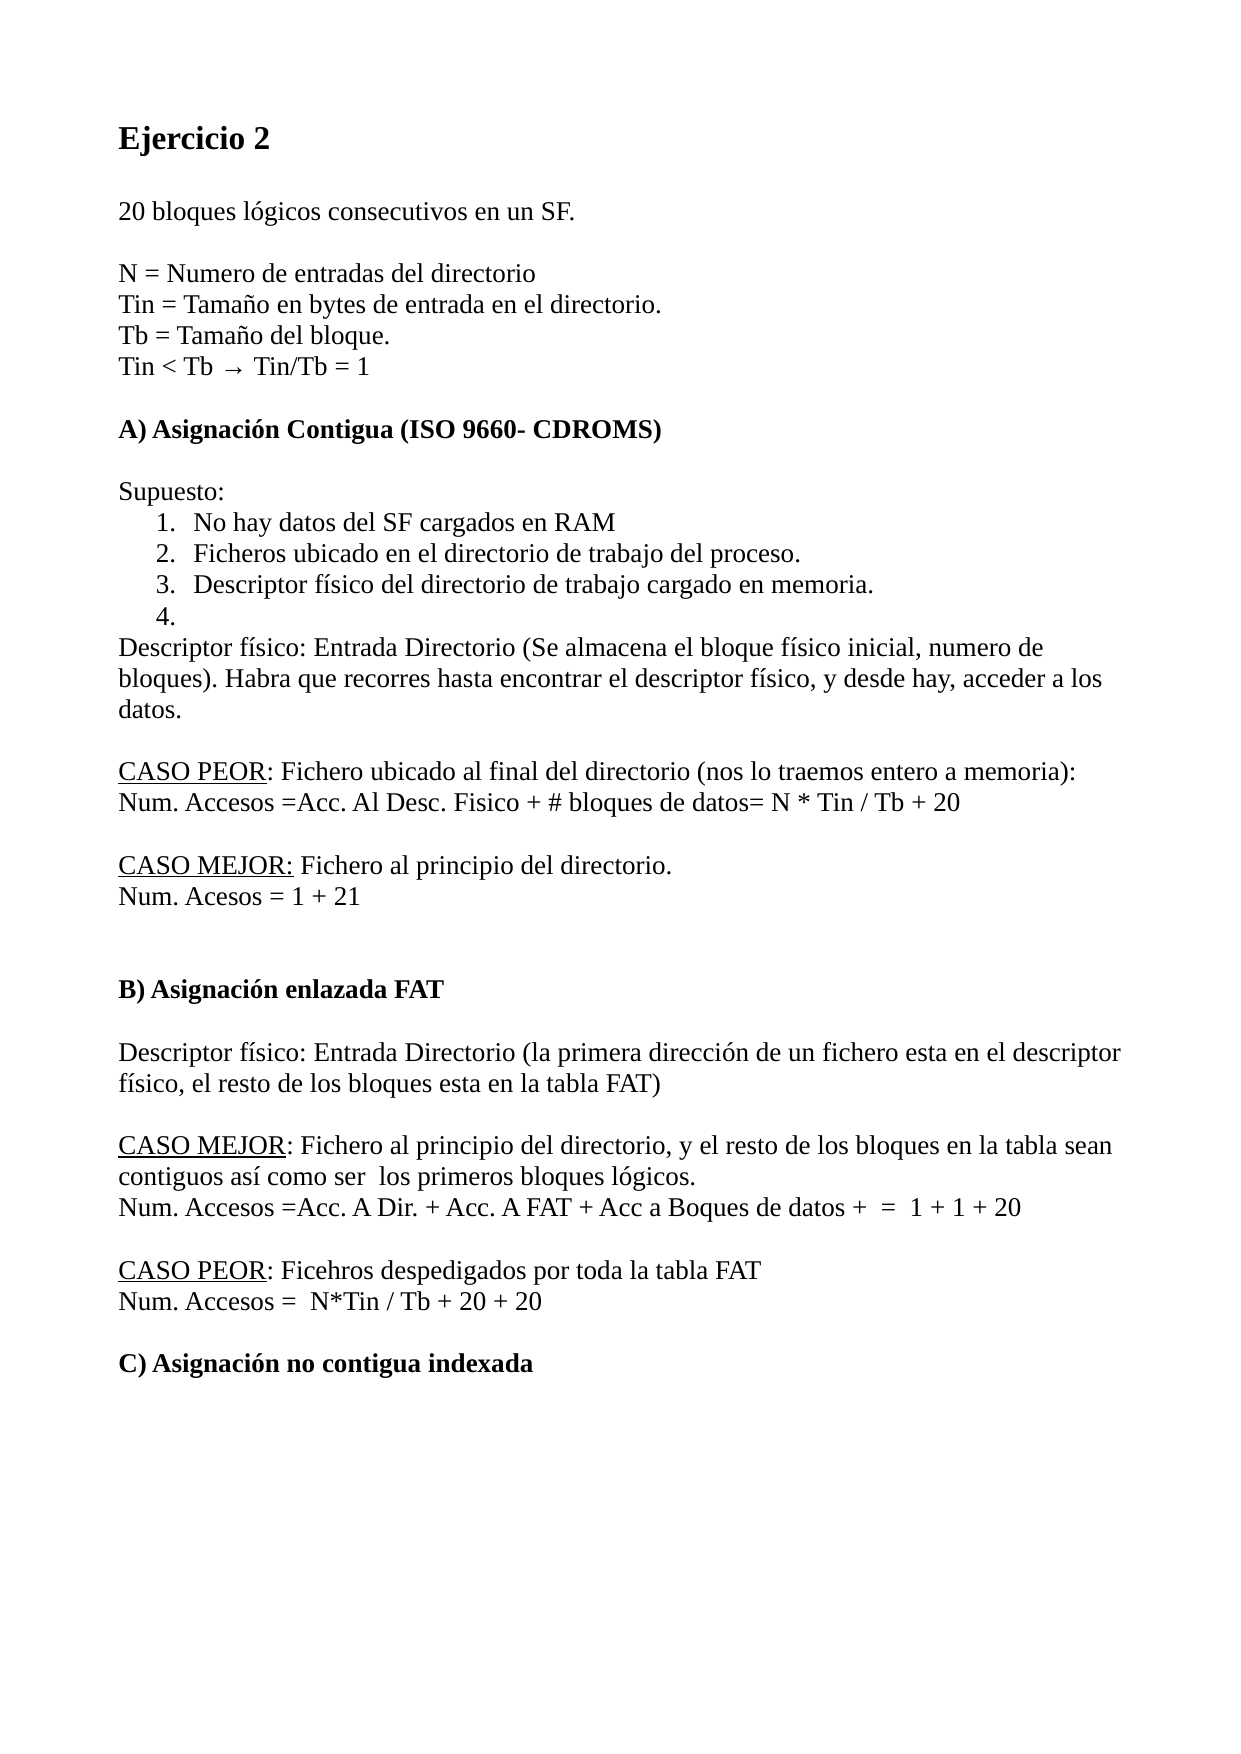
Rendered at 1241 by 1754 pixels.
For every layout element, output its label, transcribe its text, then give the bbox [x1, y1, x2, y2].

text Num. Accesos =Acc. Al Desc. Fisico + # bloques de datos= N * Tin / Tb + 20 [118, 787, 1122, 818]
text CASO MEJOR: Fichero al principio del directorio, y el resto de los bloques en la tabla sean contiguos así como ser los primeros bloques lógicos. [118, 1129, 1122, 1191]
list No hay datos del SF cargados en RAM [156, 506, 1122, 537]
text B) Asignación enlazada FAT [118, 973, 1122, 1004]
text Num. Accesos = N*Tin / Tb + 20 + 20 [118, 1285, 1122, 1316]
text Tb = Tamaño del bloque. [118, 319, 1122, 351]
text Tin = Tamaño en bytes de entrada en el directorio. [118, 288, 1122, 319]
text Tin < Tb → Tin/Tb = 1 [118, 351, 1122, 382]
text Descriptor físico: Entrada Directorio (Se almacena el bloque físico inicial, numero de bloques). Habra que recorres hasta encontrar el descriptor físico, y desde hay, acceder a los datos. [118, 631, 1122, 724]
text C) Asignación no contigua indexada [118, 1347, 1122, 1378]
text CASO MEJOR: Fichero al principio del directorio. [118, 849, 1122, 880]
list Ficheros ubicado en el directorio de trabajo del proceso. [156, 537, 1122, 568]
text A) Asignación Contigua (ISO 9660- CDROMS) [118, 413, 1122, 444]
text CASO PEOR: Fichero ubicado al final del directorio (nos lo traemos entero a memoria): [118, 755, 1122, 787]
text 20 bloques lógicos consecutivos en un SF. [118, 195, 1122, 226]
list Descriptor físico del directorio de trabajo cargado en memoria. [156, 568, 1122, 600]
text Supuesto: [118, 475, 1122, 506]
text Ejercicio 2 [118, 118, 1122, 156]
text Num. Accesos =Acc. A Dir. + Acc. A FAT + Acc a Boques de datos + = 1 + 1 + 20 [118, 1191, 1122, 1223]
text Descriptor físico: Entrada Directorio (la primera dirección de un fichero esta en el descriptor físico, el resto de los bloques esta en la tabla FAT) [118, 1036, 1122, 1098]
text Num. Acesos = 1 + 21 [118, 880, 1122, 911]
text CASO PEOR: Ficehros despedigados por toda la tabla FAT [118, 1254, 1122, 1285]
text N = Numero de entradas del directorio [118, 257, 1122, 288]
